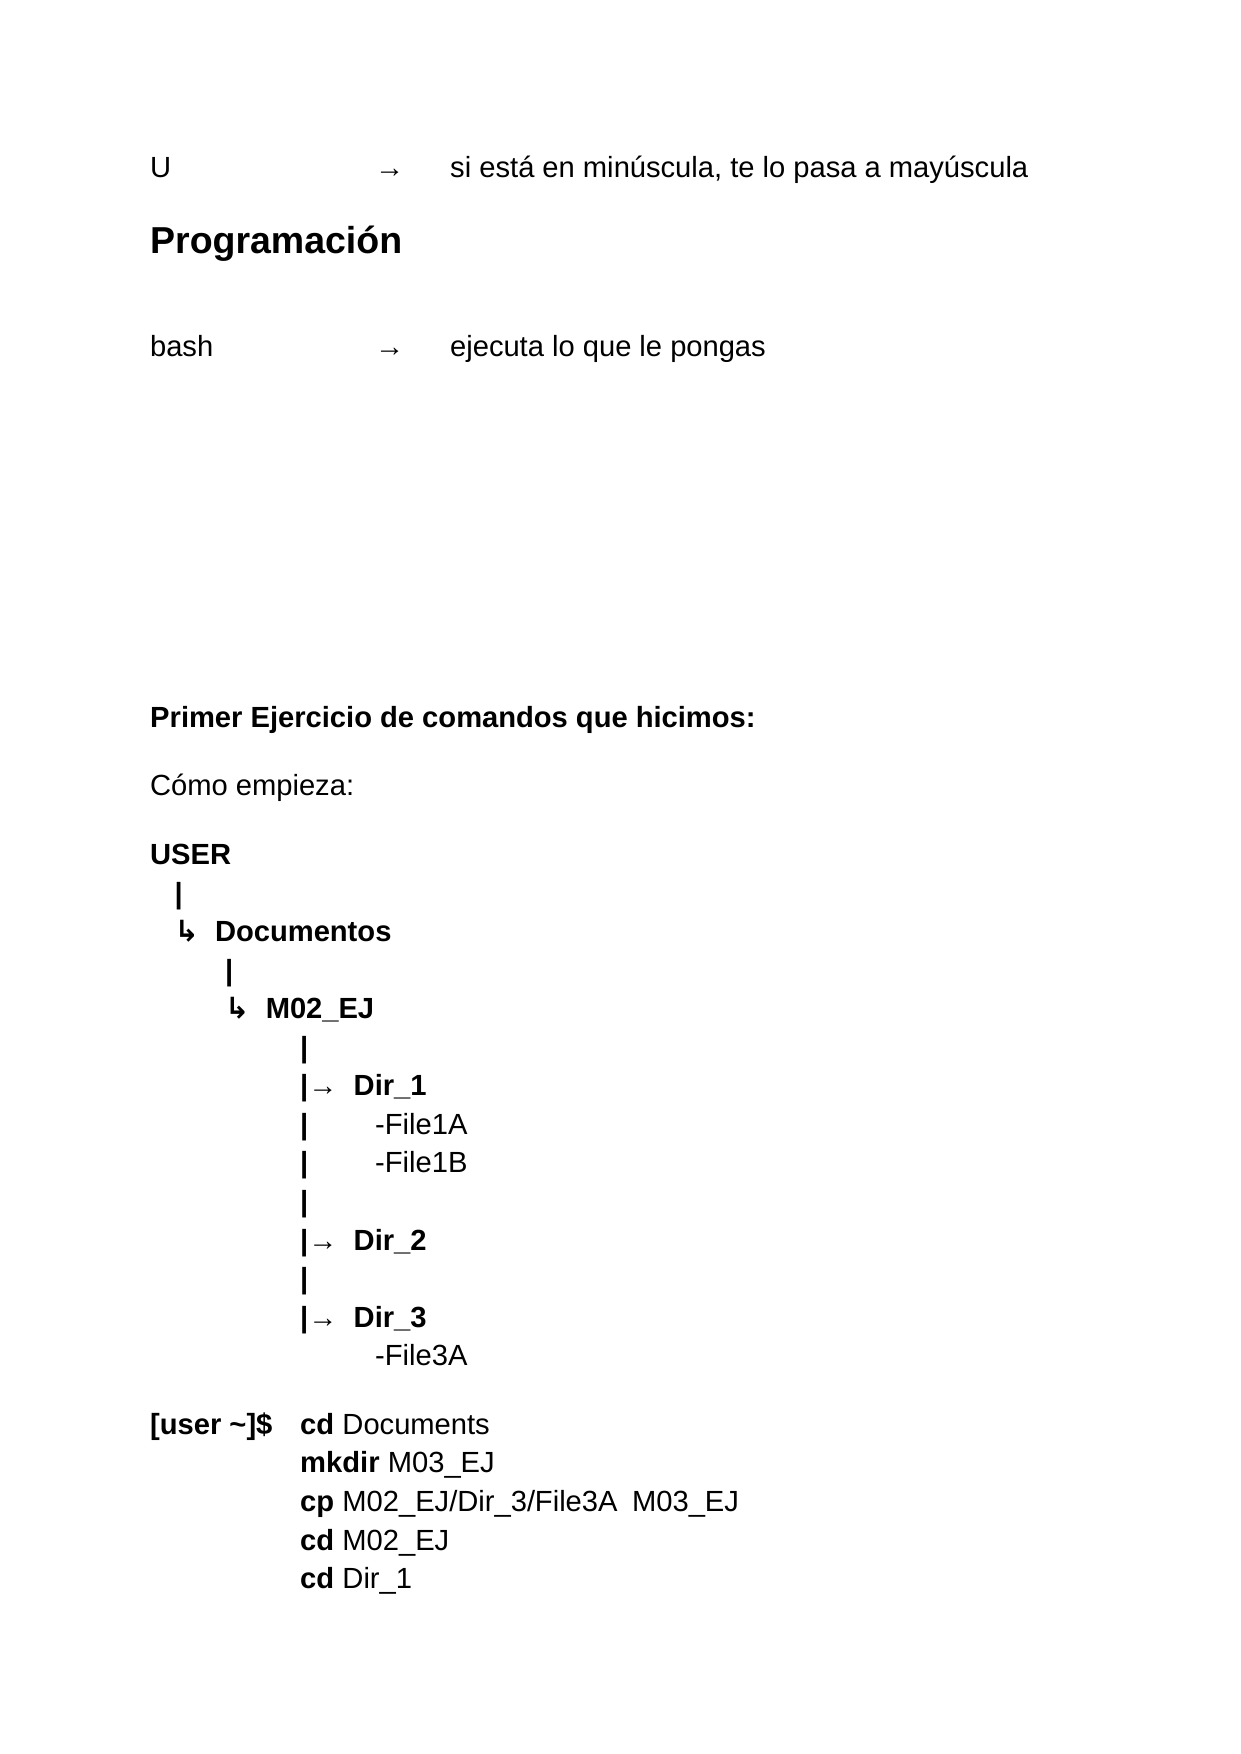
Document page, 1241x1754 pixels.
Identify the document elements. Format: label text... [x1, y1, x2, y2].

text Programación [150, 219, 1090, 262]
text | [150, 1184, 1090, 1217]
text Primer Ejercicio de comandos que hicimos: [150, 699, 1090, 733]
text U → si está en minúscula, te lo pasa a mayúscula [150, 150, 1090, 183]
text ↳ M02_EJ [150, 991, 1090, 1025]
text cd Dir_1 [150, 1561, 1090, 1594]
text | [150, 1030, 1090, 1063]
text |→ Dir_3 [150, 1299, 1090, 1333]
text cp M02_EJ/Dir_3/File3A M03_EJ [150, 1484, 1090, 1517]
text ↳ Documentos [150, 914, 1090, 948]
text |→ Dir_1 [150, 1068, 1090, 1102]
text cd M02_EJ [150, 1522, 1090, 1556]
text Cómo empieza: [150, 768, 1090, 802]
text | [150, 876, 1090, 909]
text USER [150, 837, 1090, 871]
text -File3A [150, 1338, 1090, 1372]
text mkdir M03_EJ [150, 1445, 1090, 1479]
text bash → ejecuta lo que le pongas [150, 329, 1090, 362]
text | [150, 1261, 1090, 1294]
text | [150, 953, 1090, 986]
text | -File1B [150, 1145, 1090, 1179]
text |→ Dir_2 [150, 1222, 1090, 1256]
text | -File1A [150, 1107, 1090, 1140]
text [user ~]$ cd Documents [150, 1407, 1090, 1440]
